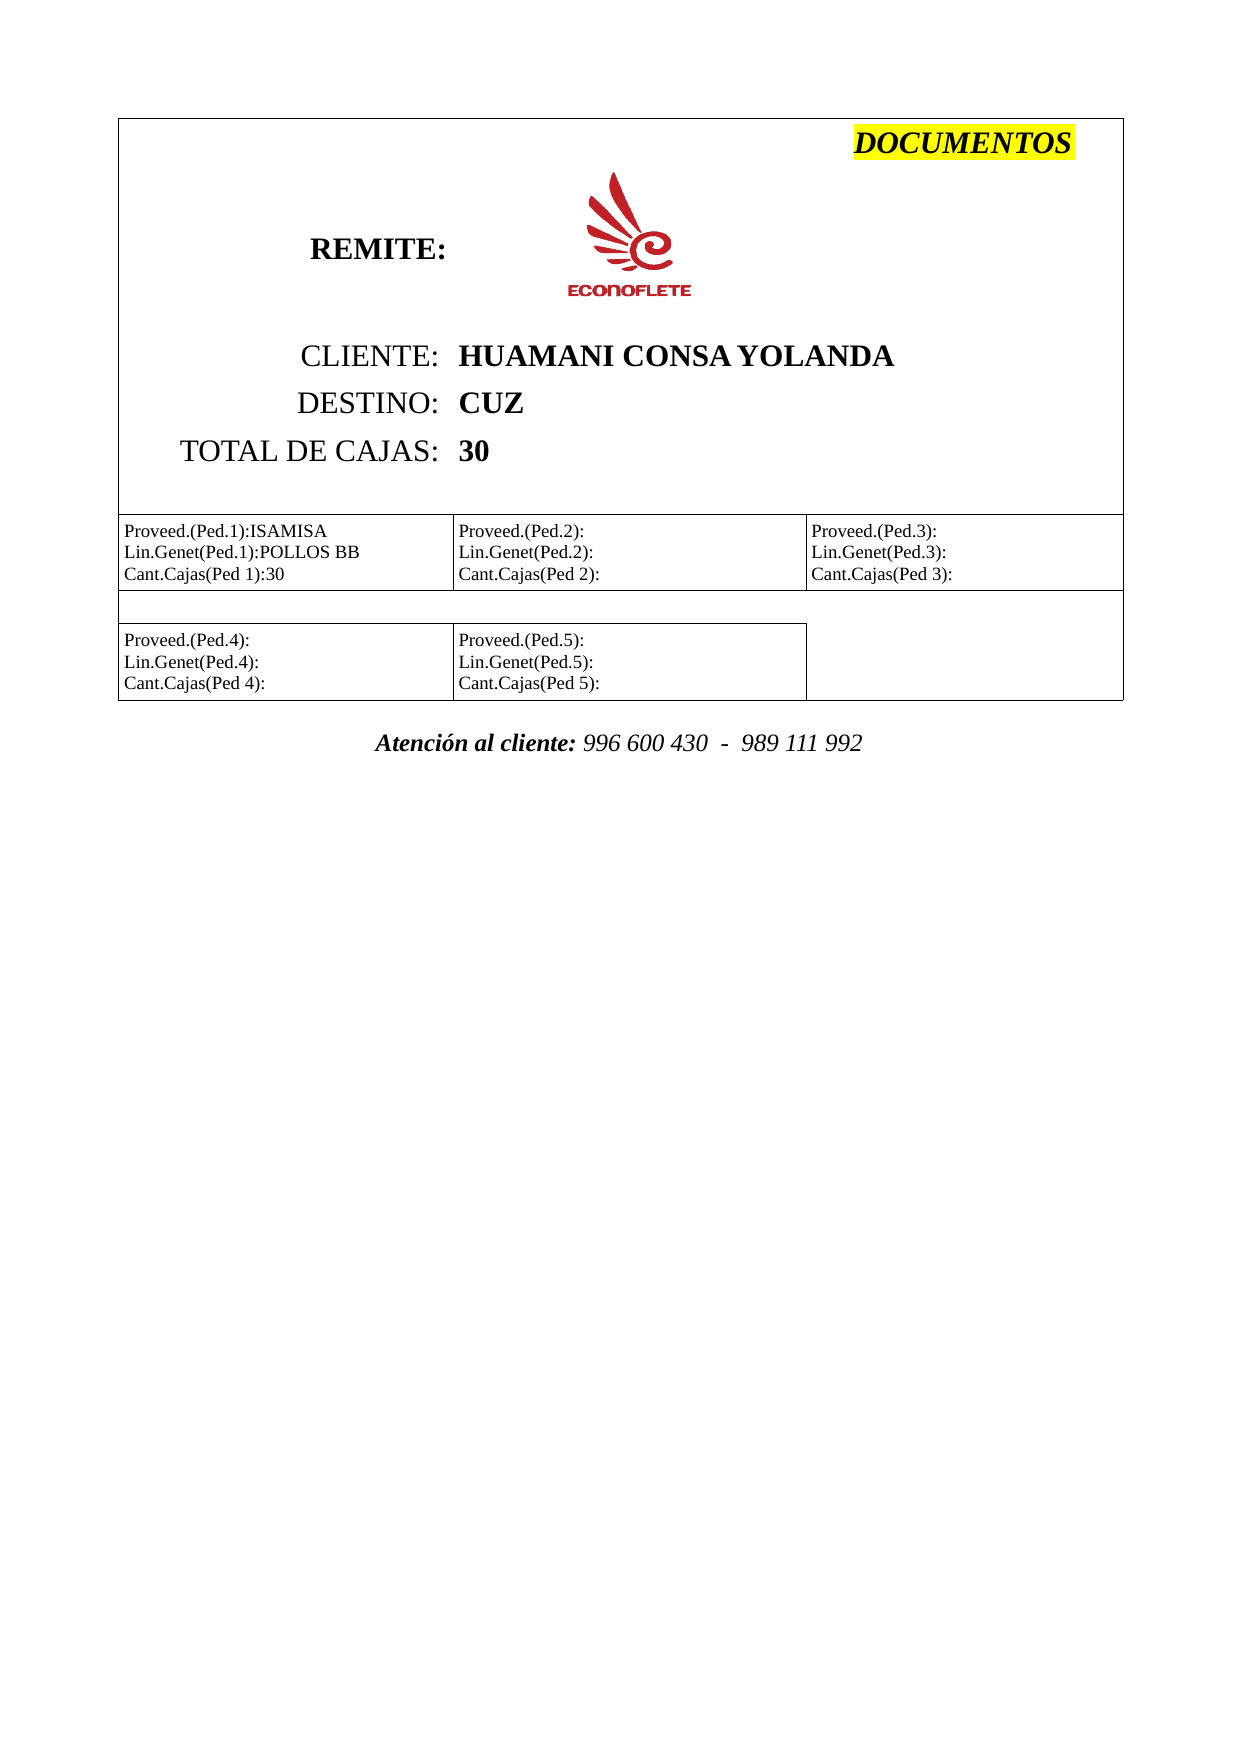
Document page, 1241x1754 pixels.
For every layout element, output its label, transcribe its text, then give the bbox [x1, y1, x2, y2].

text Atención al cliente: 996 600 430 - 989 111 992 [118, 728, 1122, 757]
table_cell Proveed.(Ped.1):ISAMISA Lin.Genet(Ped.1):POLLOS BB Cant.Cajas(Ped 1):30 [119, 515, 453, 590]
table_cell REMITE: [119, 166, 453, 332]
table_cell CLIENTE: [119, 332, 453, 379]
table_header [453, 119, 806, 166]
table_cell [806, 166, 1123, 332]
table_cell HUAMANI CONSA YOLANDA [453, 332, 1123, 379]
table_cell [806, 474, 1123, 514]
table_cell CUZ [453, 379, 806, 426]
table_header [119, 119, 453, 166]
table_cell [453, 166, 806, 332]
picture [552, 171, 707, 297]
table_cell [119, 591, 453, 623]
table_cell TOTAL DE CAJAS: [119, 426, 453, 474]
table_cell [807, 623, 1123, 699]
table_cell [806, 379, 1123, 426]
table_cell 30 [453, 426, 1123, 474]
table_cell Proveed.(Ped.4): Lin.Genet(Ped.4): Cant.Cajas(Ped 4): [119, 624, 453, 699]
table_cell [453, 591, 806, 623]
table_header DOCUMENTOS [806, 119, 1123, 166]
table_cell Proveed.(Ped.3): Lin.Genet(Ped.3): Cant.Cajas(Ped 3): [807, 515, 1123, 590]
table_cell [453, 474, 806, 514]
table_cell [806, 591, 1123, 623]
table_cell Proveed.(Ped.2): Lin.Genet(Ped.2): Cant.Cajas(Ped 2): [454, 515, 806, 590]
table_cell Proveed.(Ped.5): Lin.Genet(Ped.5): Cant.Cajas(Ped 5): [454, 624, 806, 699]
table_cell DESTINO: [119, 379, 453, 426]
table_cell [119, 474, 453, 514]
